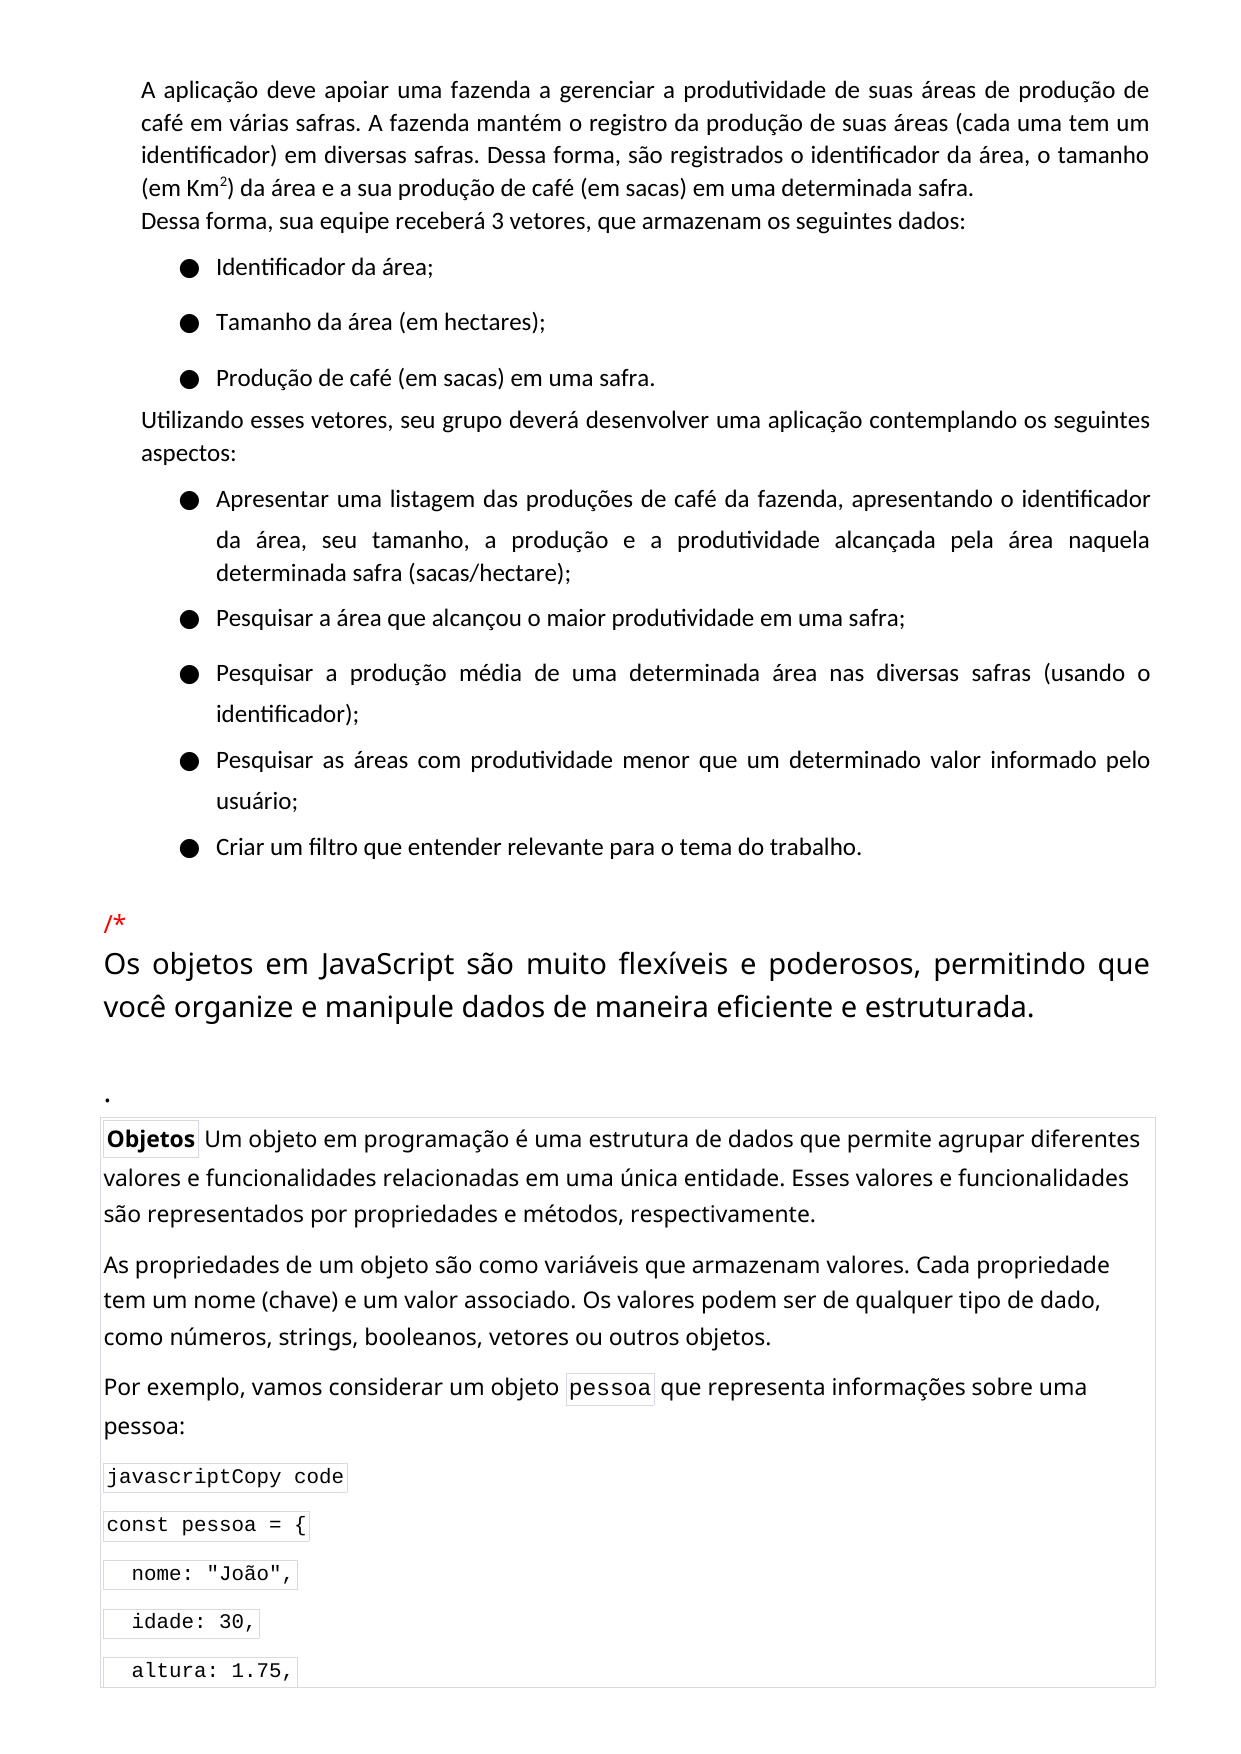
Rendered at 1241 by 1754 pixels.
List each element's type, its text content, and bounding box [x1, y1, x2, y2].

list Criar um filtro que entender relevante para o tema do trabalho. [178, 818, 1152, 869]
text A aplicação deve apoiar uma fazenda a gerenciar a produtividade de suas áreas de produção de café em várias safras. A fazenda mantém o registro da produção de suas áreas (cada uma tem um identificador) em diversas safras. Dessa forma, são registrados o identificador da área, o tamanho (em Km2) da área e a sua produção de café (em sacas) em uma determinada safra. [141, 74, 1152, 203]
text Por exemplo, vamos considerar um objeto pessoa que representa informações sobre uma pessoa: [101, 1368, 1155, 1441]
text As propriedades de um objeto são como variáveis que armazenam valores. Cada propriedade tem um nome (chave) e um valor associado. Os valores podem ser de qualquer tipo de dado, como números, strings, booleanos, vetores ou outros objetos. [101, 1246, 1155, 1352]
text idade: 30, [101, 1606, 1155, 1638]
text Objetos Um objeto em programação é uma estrutura de dados que permite agrupar diferentes valores e funcionalidades relacionadas em uma única entidade. Esses valores e funcionalidades são representados por propriedades e métodos, respectivamente. [101, 1118, 1155, 1229]
text javascriptCopy code [101, 1459, 1155, 1492]
text const pessoa = { [101, 1508, 1155, 1541]
list Pesquisar a área que alcançou o maior produtividade em uma safra; [178, 589, 1152, 641]
list Pesquisar a produção média de uma determinada área nas diversas safras (usando o identificador); [178, 645, 1152, 729]
text Dessa forma, sua equipe receberá 3 vetores, que armazenam os seguintes dados: [141, 205, 1152, 236]
list Identificador da área; [178, 238, 1152, 289]
list Tamanho da área (em hectares); [178, 294, 1152, 345]
list Pesquisar as áreas com produtividade menor que um determinado valor informado pelo usuário; [178, 731, 1152, 816]
list Produção de café (em sacas) em uma safra. [178, 349, 1152, 400]
text Os objetos em JavaScript são muito flexíveis e poderosos, permitindo que você organize e manipule dados de maneira eficiente e estruturada. [103, 943, 1152, 1026]
text . [103, 1071, 1152, 1111]
text Utilizando esses vetores, seu grupo deverá desenvolver uma aplicação contemplando os seguintes aspectos: [141, 404, 1152, 468]
text /* [103, 906, 1152, 940]
text altura: 1.75, [101, 1654, 1155, 1687]
text nome: "João", [101, 1557, 1155, 1589]
list Apresentar uma listagem das produções de café da fazenda, apresentando o identificador da área, seu tamanho, a produção e a produtividade alcançada pela área naquela determinada safra (sacas/hectare); [178, 470, 1152, 587]
